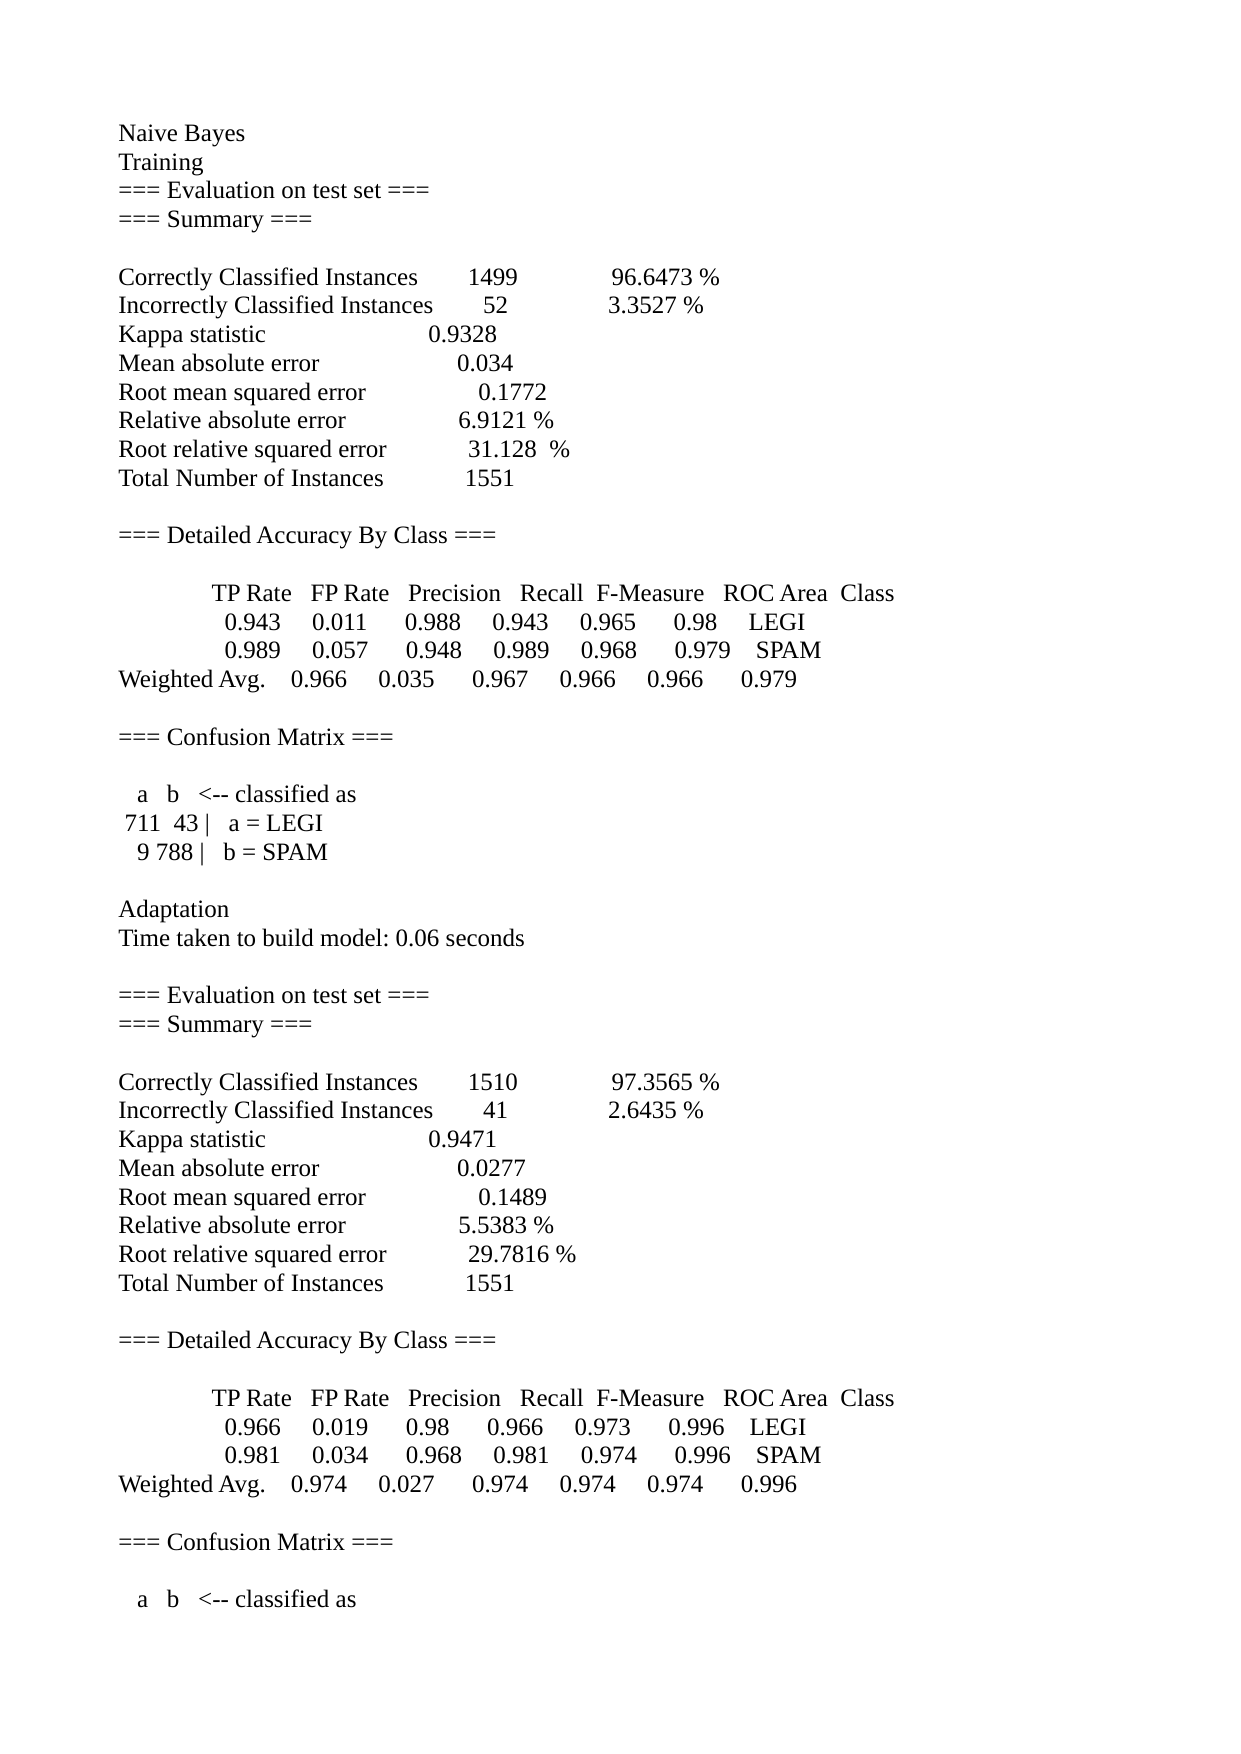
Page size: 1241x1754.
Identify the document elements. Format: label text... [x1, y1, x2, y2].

text Total Number of Instances 1551 [118, 463, 1122, 492]
text a b <-- classified as [118, 779, 1122, 808]
text Root mean squared error 0.1772 [118, 377, 1122, 406]
text Correctly Classified Instances 1499 96.6473 % [118, 262, 1122, 291]
text Root relative squared error 29.7816 % [118, 1239, 1122, 1268]
text Incorrectly Classified Instances 41 2.6435 % [118, 1096, 1122, 1124]
text === Detailed Accuracy By Class === [118, 1326, 1122, 1354]
text Mean absolute error 0.0277 [118, 1153, 1122, 1182]
text Relative absolute error 5.5383 % [118, 1211, 1122, 1239]
text Kappa statistic 0.9328 [118, 319, 1122, 348]
text Incorrectly Classified Instances 52 3.3527 % [118, 291, 1122, 319]
text Relative absolute error 6.9121 % [118, 406, 1122, 434]
text === Detailed Accuracy By Class === [118, 521, 1122, 549]
text === Confusion Matrix === [118, 1527, 1122, 1556]
text Time taken to build model: 0.06 seconds [118, 923, 1122, 952]
text === Summary === [118, 204, 1122, 233]
text 9 788 | b = SPAM [118, 837, 1122, 866]
text Kappa statistic 0.9471 [118, 1124, 1122, 1153]
text === Evaluation on test set === [118, 176, 1122, 204]
text Root relative squared error 31.128 % [118, 434, 1122, 463]
text TP Rate FP Rate Precision Recall F-Measure ROC Area Class [118, 578, 1122, 607]
text Weighted Avg. 0.966 0.035 0.967 0.966 0.966 0.979 [118, 664, 1122, 693]
text Naive Bayes [118, 118, 1122, 147]
text 0.966 0.019 0.98 0.966 0.973 0.996 LEGI [118, 1412, 1122, 1441]
text 0.981 0.034 0.968 0.981 0.974 0.996 SPAM [118, 1441, 1122, 1469]
text Correctly Classified Instances 1510 97.3565 % [118, 1067, 1122, 1096]
text Adaptation [118, 894, 1122, 923]
text 0.989 0.057 0.948 0.989 0.968 0.979 SPAM [118, 636, 1122, 664]
text Weighted Avg. 0.974 0.027 0.974 0.974 0.974 0.996 [118, 1469, 1122, 1498]
text Root mean squared error 0.1489 [118, 1182, 1122, 1211]
text === Summary === [118, 1009, 1122, 1038]
text Mean absolute error 0.034 [118, 348, 1122, 377]
text 0.943 0.011 0.988 0.943 0.965 0.98 LEGI [118, 607, 1122, 636]
text Training [118, 147, 1122, 176]
text TP Rate FP Rate Precision Recall F-Measure ROC Area Class [118, 1383, 1122, 1412]
text 711 43 | a = LEGI [118, 808, 1122, 837]
text Total Number of Instances 1551 [118, 1268, 1122, 1297]
text === Evaluation on test set === [118, 981, 1122, 1009]
text === Confusion Matrix === [118, 722, 1122, 751]
text a b <-- classified as [118, 1584, 1122, 1613]
